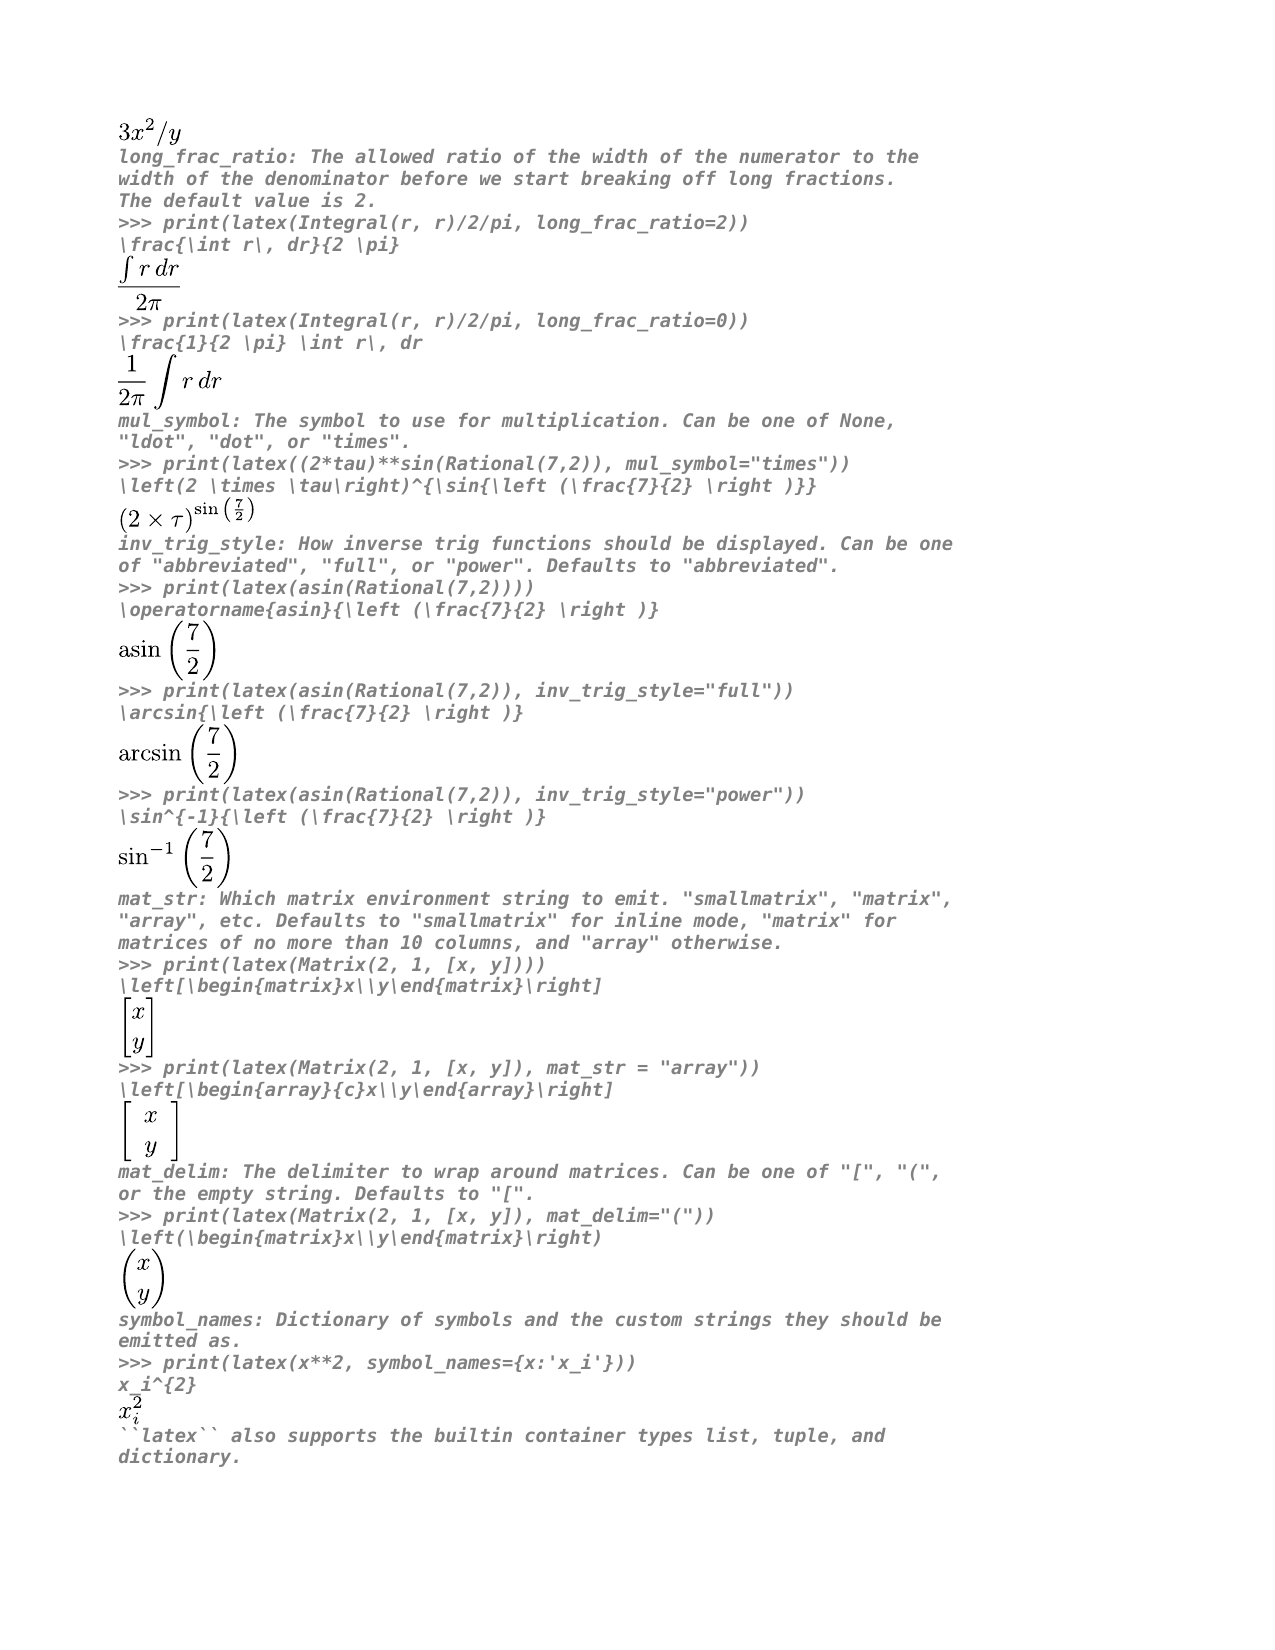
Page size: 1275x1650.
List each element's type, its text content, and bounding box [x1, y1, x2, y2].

text mat_str: Which matrix environment string to emit. "smallmatrix", "matrix", [118, 888, 1157, 910]
text \sin^{-1}{\left (\frac{7}{2} \right )} [118, 806, 1157, 828]
text matrices of no more than 10 columns, and "array" otherwise. [118, 932, 1157, 954]
text >>> print(latex(Matrix(2, 1, [x, y]))) [118, 954, 1157, 976]
text symbol_names: Dictionary of symbols and the custom strings they should be [118, 1309, 1157, 1331]
text \left[\begin{array}{c}x\\y\end{array}\right] [118, 1079, 1157, 1101]
text dictionary. [118, 1446, 1157, 1468]
text ``latex`` also supports the builtin container types list, tuple, and [118, 1424, 1157, 1446]
text or the empty string. Defaults to "[". [118, 1183, 1157, 1205]
text x_i^{2} [118, 1374, 1157, 1396]
text \frac{1}{2 \pi} \int r\, dr [118, 332, 1157, 354]
text \left(\begin{matrix}x\\y\end{matrix}\right) [118, 1227, 1157, 1249]
text \operatorname{asin}{\left (\frac{7}{2} \right )} [118, 599, 1157, 621]
text \frac{\int r\, dr}{2 \pi} [118, 234, 1157, 256]
text >>> print(latex((2*tau)**sin(Rational(7,2)), mul_symbol="times")) [118, 453, 1157, 475]
text "ldot", "dot", or "times". [118, 432, 1157, 453]
text emitted as. [118, 1331, 1157, 1352]
text >>> print(latex(Integral(r, r)/2/pi, long_frac_ratio=2)) [118, 212, 1157, 234]
text of "abbreviated", "full", or "power". Defaults to "abbreviated". [118, 555, 1157, 577]
text The default value is 2. [118, 190, 1157, 212]
text long_frac_ratio: The allowed ratio of the width of the numerator to the [118, 146, 1157, 168]
text >>> print(latex(Matrix(2, 1, [x, y]), mat_delim="(")) [118, 1205, 1157, 1227]
text >>> print(latex(asin(Rational(7,2)))) [118, 577, 1157, 599]
text "array", etc. Defaults to "smallmatrix" for inline mode, "matrix" for [118, 910, 1157, 932]
text >>> print(latex(x**2, symbol_names={x:'x_i'})) [118, 1352, 1157, 1374]
text mul_symbol: The symbol to use for multiplication. Can be one of None, [118, 410, 1157, 432]
text >>> print(latex(asin(Rational(7,2)), inv_trig_style="power")) [118, 784, 1157, 806]
text width of the denominator before we start breaking off long fractions. [118, 168, 1157, 190]
text \left(2 \times \tau\right)^{\sin{\left (\frac{7}{2} \right )}} [118, 475, 1157, 497]
text >>> print(latex(asin(Rational(7,2)), inv_trig_style="full")) [118, 681, 1157, 702]
text >>> print(latex(Matrix(2, 1, [x, y]), mat_str = "array")) [118, 1057, 1157, 1079]
text mat_delim: The delimiter to wrap around matrices. Can be one of "[", "(", [118, 1161, 1157, 1183]
text >>> print(latex(Integral(r, r)/2/pi, long_frac_ratio=0)) [118, 311, 1157, 332]
text inv_trig_style: How inverse trig functions should be displayed. Can be one [118, 533, 1157, 555]
text \left[\begin{matrix}x\\y\end{matrix}\right] [118, 976, 1157, 997]
text \arcsin{\left (\frac{7}{2} \right )} [118, 702, 1157, 724]
